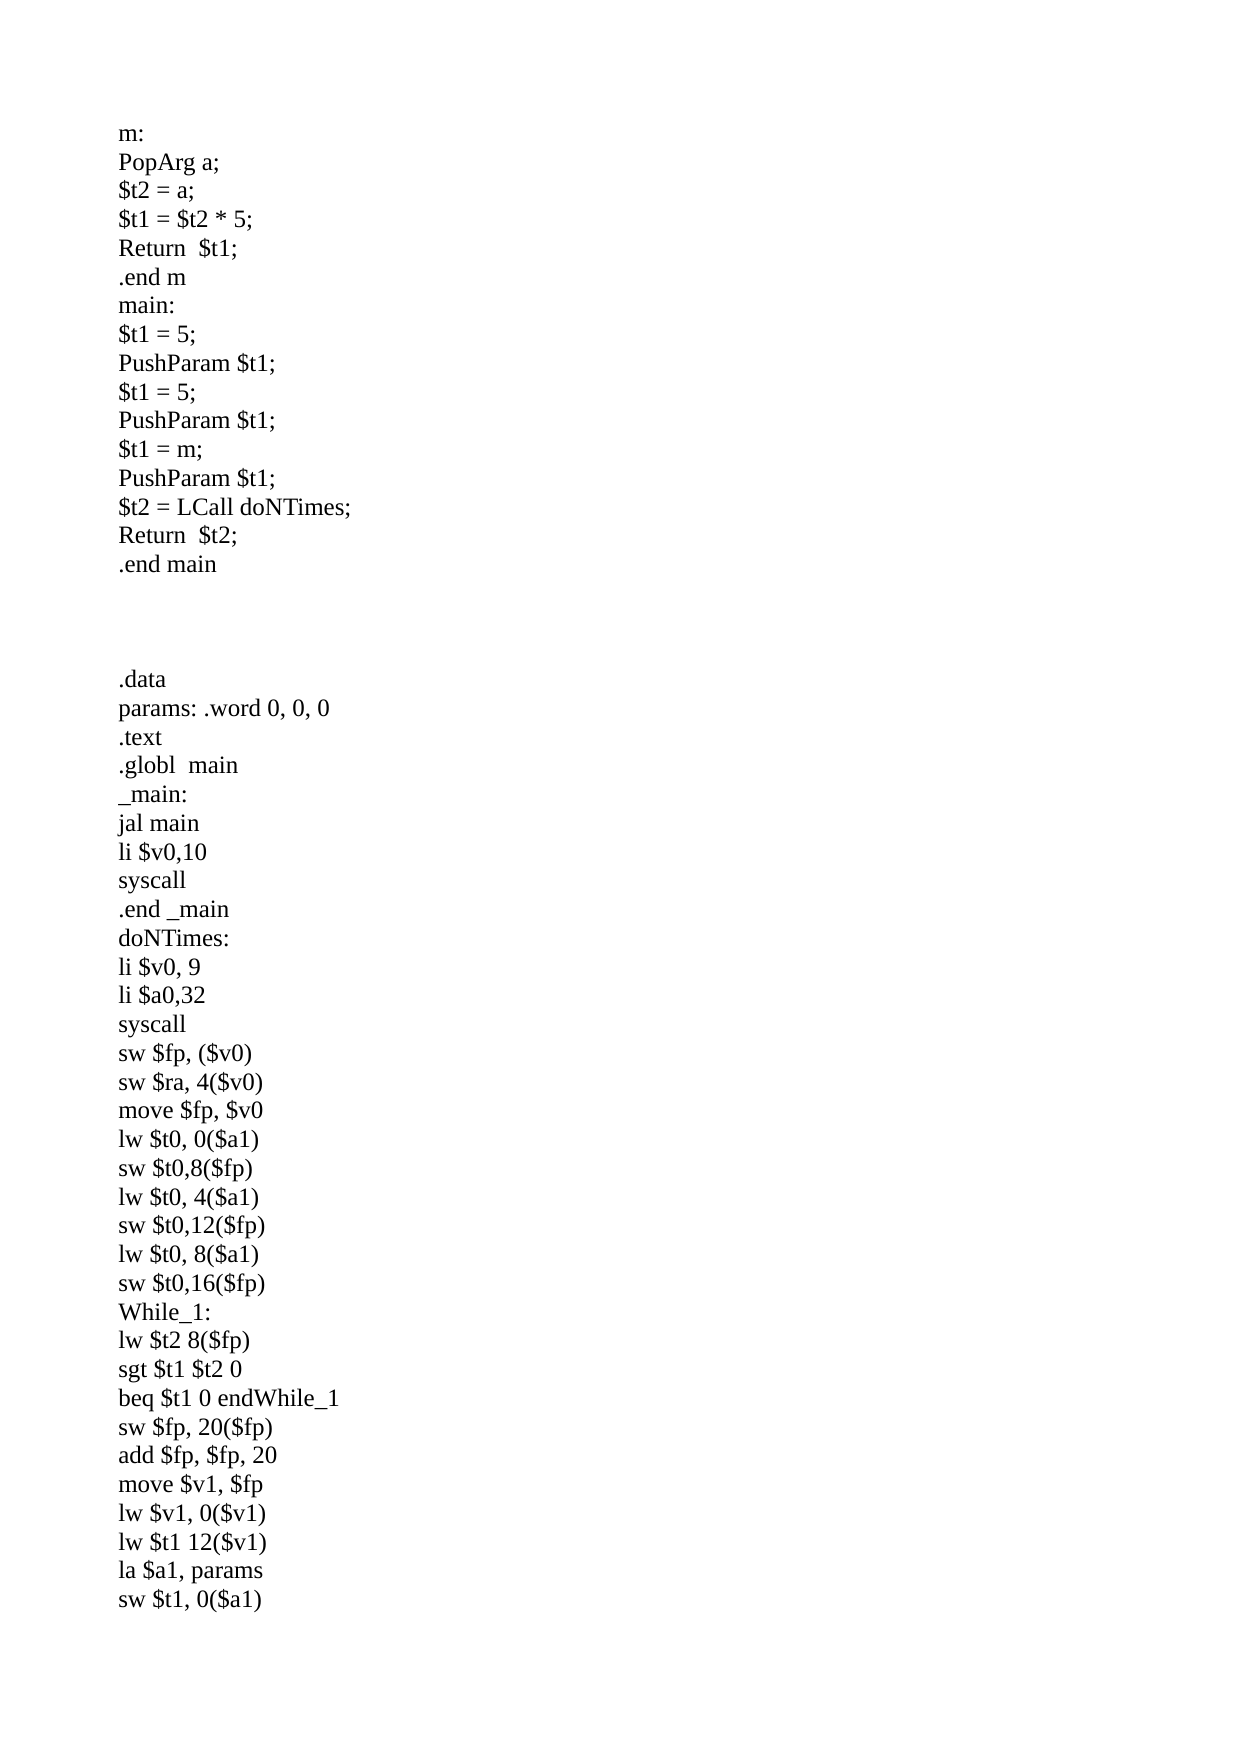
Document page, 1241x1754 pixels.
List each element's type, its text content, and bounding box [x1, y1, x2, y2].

text li $v0, 9 [118, 952, 1122, 981]
text PopArg a; [118, 147, 1122, 176]
text Return $t2; [118, 521, 1122, 549]
text main: [118, 291, 1122, 319]
text lw $v1, 0($v1) [118, 1498, 1122, 1527]
text syscall [118, 866, 1122, 894]
text sw $t0,16($fp) [118, 1268, 1122, 1297]
text sgt $t1 $t2 0 [118, 1354, 1122, 1383]
text syscall [118, 1009, 1122, 1038]
text params: .word 0, 0, 0 [118, 693, 1122, 722]
text lw $t1 12($v1) [118, 1527, 1122, 1556]
text $t2 = a; [118, 176, 1122, 204]
text lw $t0, 8($a1) [118, 1239, 1122, 1268]
text lw $t2 8($fp) [118, 1326, 1122, 1354]
text $t2 = LCall doNTimes; [118, 492, 1122, 521]
text lw $t0, 4($a1) [118, 1182, 1122, 1211]
text _main: [118, 779, 1122, 808]
text beq $t1 0 endWhile_1 [118, 1383, 1122, 1412]
text $t1 = m; [118, 434, 1122, 463]
text .globl main [118, 751, 1122, 779]
text move $v1, $fp [118, 1469, 1122, 1498]
text While_1: [118, 1297, 1122, 1326]
text $t1 = $t2 * 5; [118, 204, 1122, 233]
text .end main [118, 549, 1122, 578]
text sw $fp, 20($fp) [118, 1412, 1122, 1441]
text m: [118, 118, 1122, 147]
text .end m [118, 262, 1122, 291]
text sw $fp, ($v0) [118, 1038, 1122, 1067]
text PushParam $t1; [118, 406, 1122, 434]
text li $v0,10 [118, 837, 1122, 866]
text la $a1, params [118, 1556, 1122, 1584]
text $t1 = 5; [118, 377, 1122, 406]
text .data [118, 664, 1122, 693]
text Return $t1; [118, 233, 1122, 262]
text $t1 = 5; [118, 319, 1122, 348]
text sw $t1, 0($a1) [118, 1584, 1122, 1613]
text sw $t0,12($fp) [118, 1211, 1122, 1239]
text jal main [118, 808, 1122, 837]
text li $a0,32 [118, 981, 1122, 1009]
text sw $t0,8($fp) [118, 1153, 1122, 1182]
text move $fp, $v0 [118, 1096, 1122, 1124]
text PushParam $t1; [118, 463, 1122, 492]
text add $fp, $fp, 20 [118, 1441, 1122, 1469]
text PushParam $t1; [118, 348, 1122, 377]
text .end _main [118, 894, 1122, 923]
text doNTimes: [118, 923, 1122, 952]
text .text [118, 722, 1122, 751]
text sw $ra, 4($v0) [118, 1067, 1122, 1096]
text lw $t0, 0($a1) [118, 1124, 1122, 1153]
